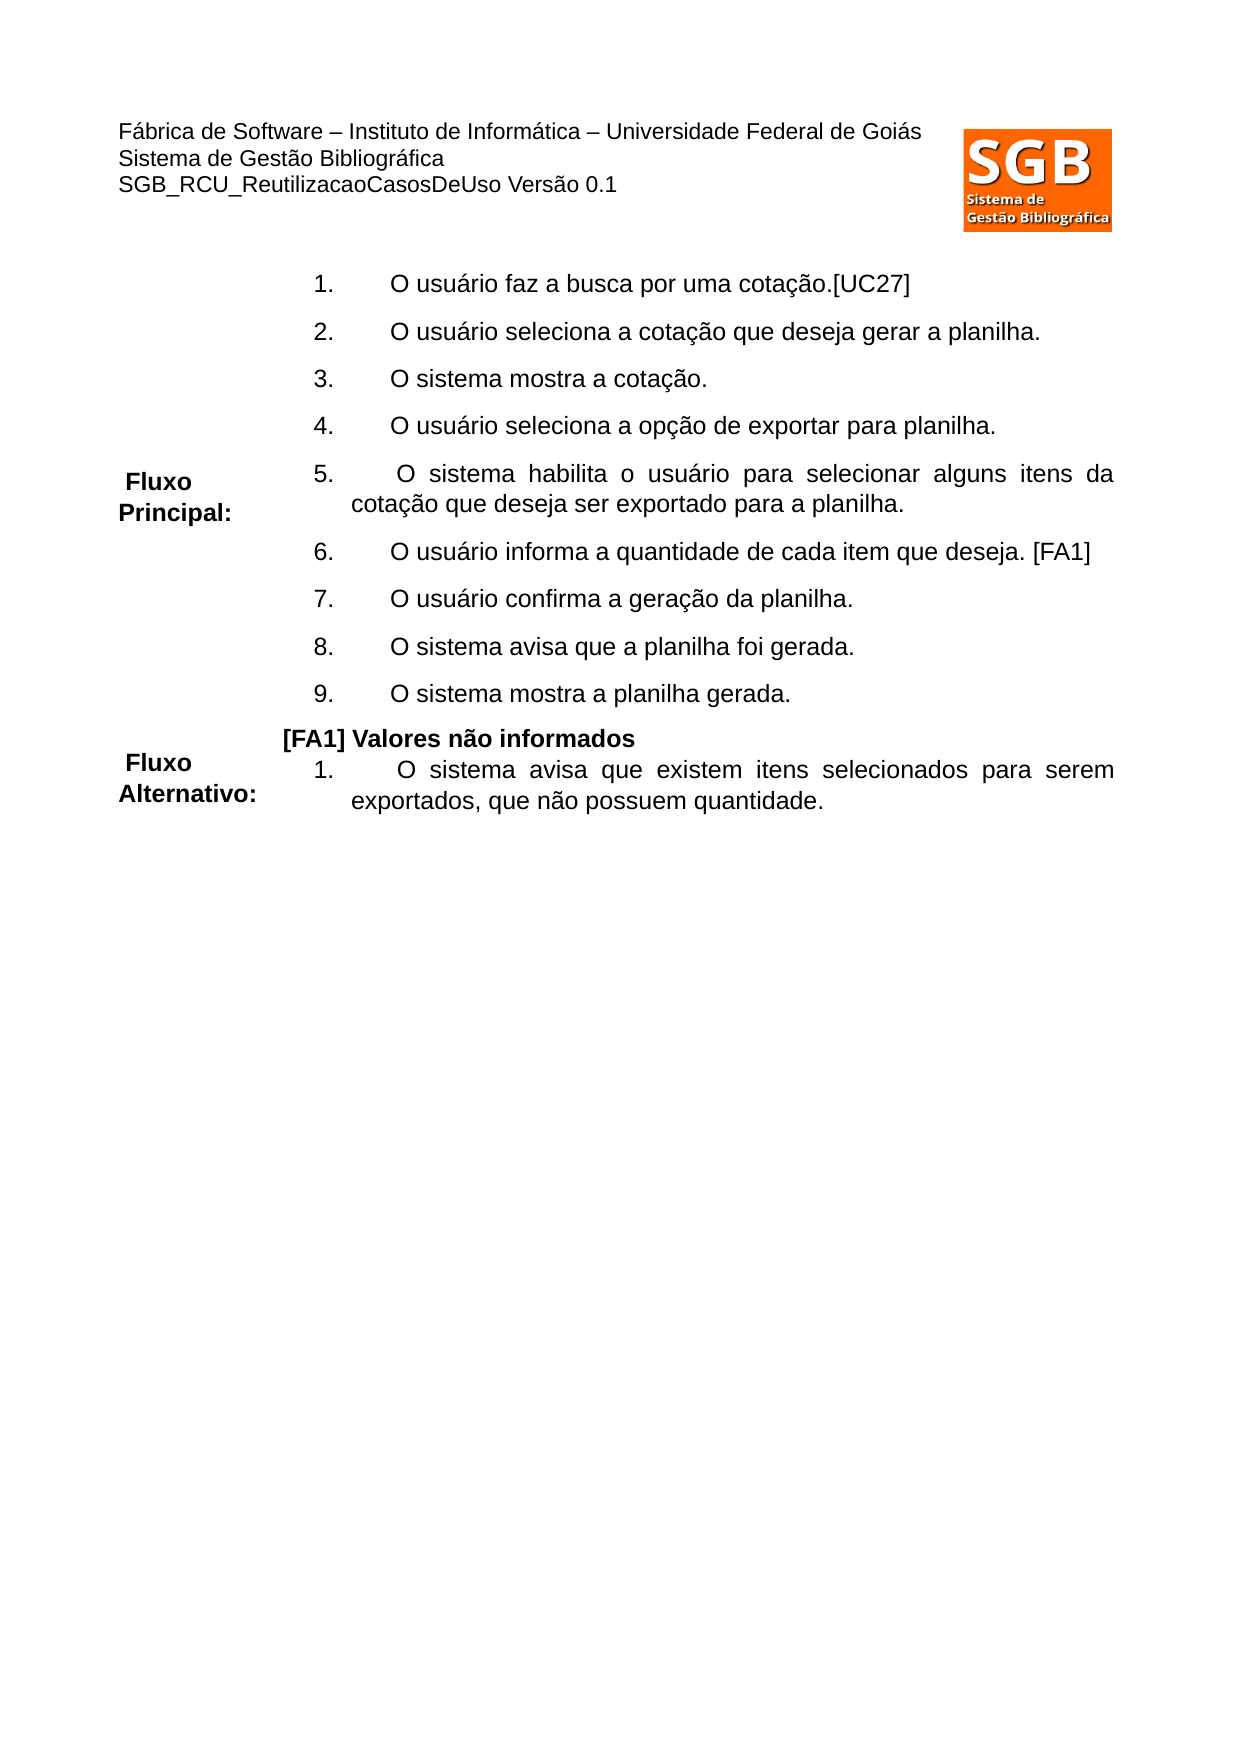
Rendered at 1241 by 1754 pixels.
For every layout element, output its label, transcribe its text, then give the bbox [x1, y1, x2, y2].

table_cell Fluxo Principal: [118, 269, 276, 724]
table_cell [FA1] Valores não informados 1. O sistema avisa que existem itens selecionados para serem exportados, que não possuem quantidade. [276, 725, 1116, 831]
picture [963, 129, 1112, 232]
table_cell 1. O usuário faz a busca por uma cotação.[UC27] 2. O usuário seleciona a cotação que deseja gerar a planilha. 3. O sistema mostra a cotação. 4. O usuário seleciona a opção de exportar para planilha. 5. O sistema habilita o usuário para selecionar alguns itens da cotação que deseja ser exportado para a planilha. 6. O usuário informa a quantidade de cada item que deseja. [FA1] 7. O usuário confirma a geração da planilha. 8. O sistema avisa que a planilha foi gerada. 9. O sistema mostra a planilha gerada. [276, 269, 1116, 724]
table_cell Fluxo Alternativo: [118, 725, 276, 831]
